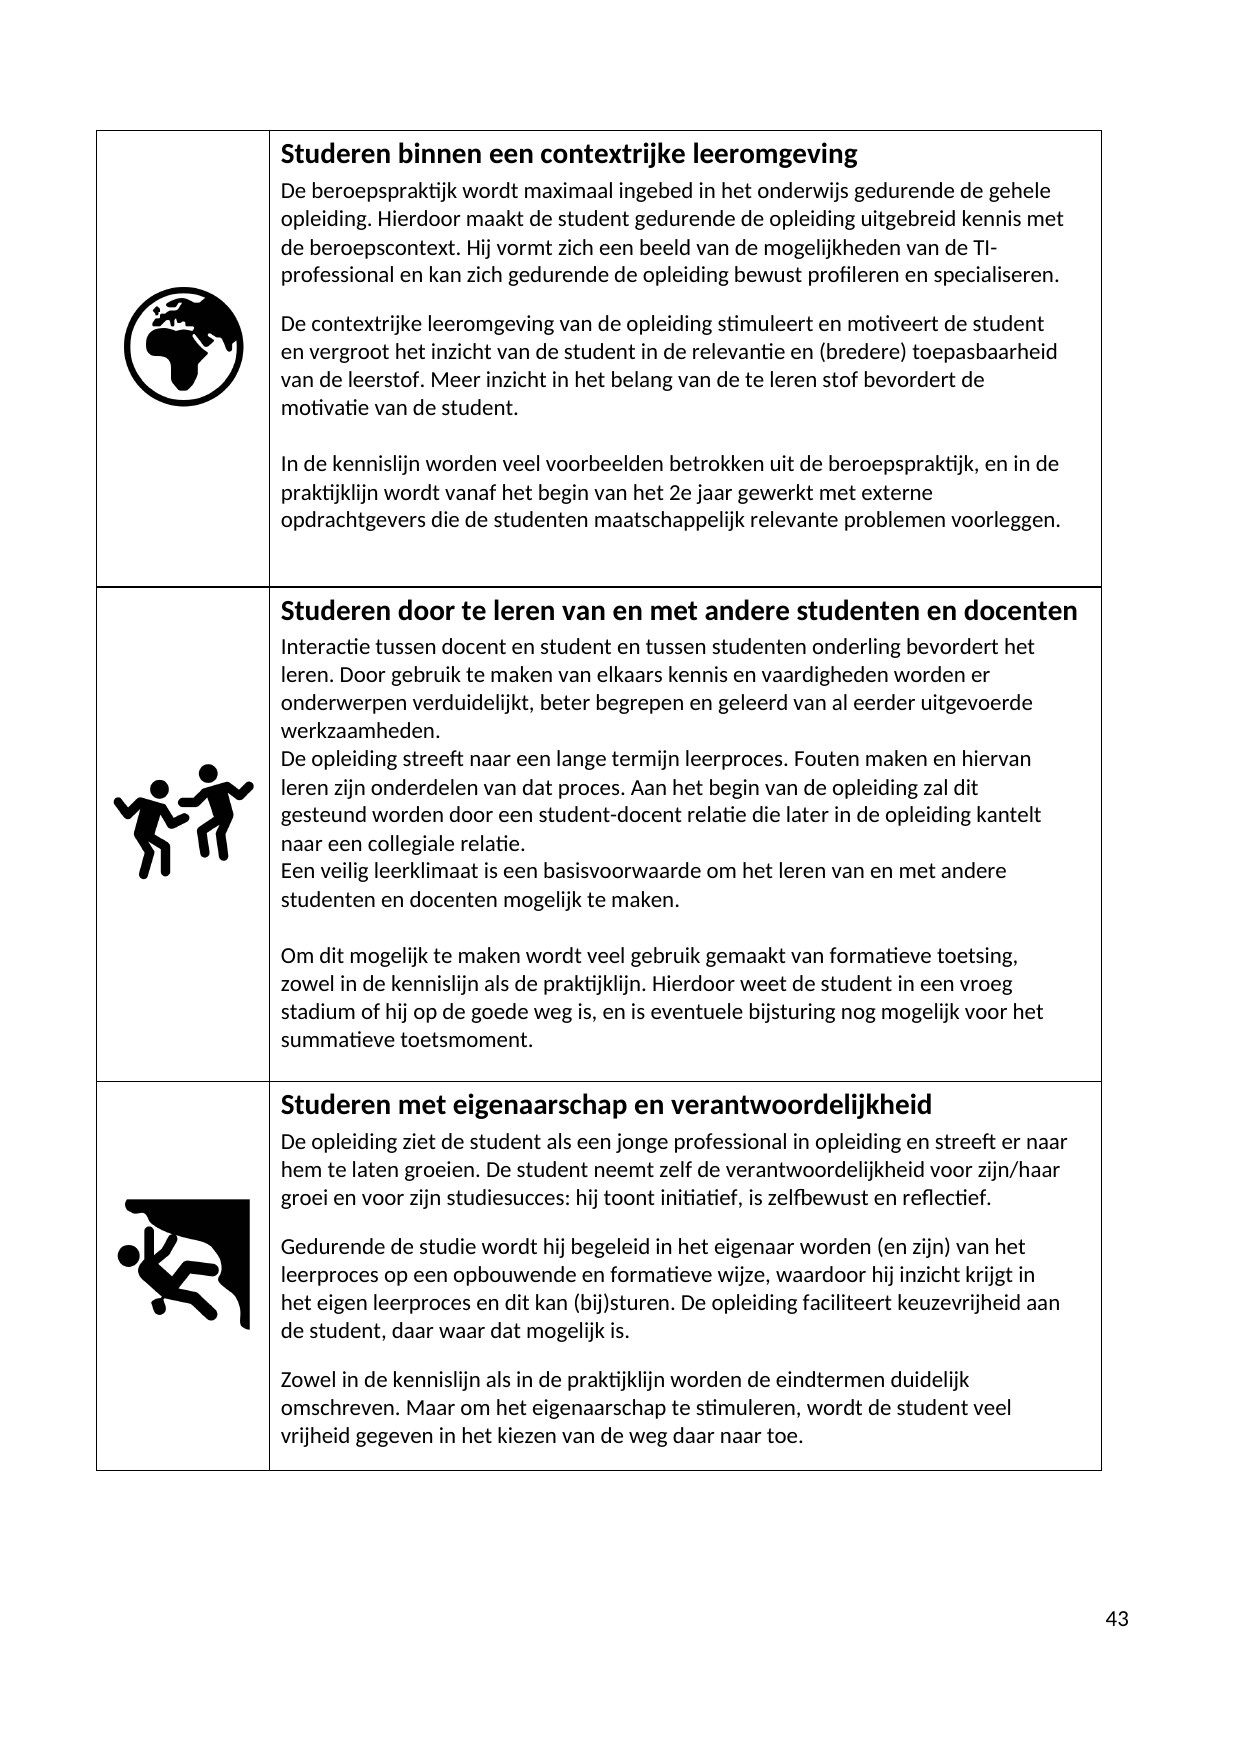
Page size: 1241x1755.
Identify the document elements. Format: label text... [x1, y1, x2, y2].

table_cell Studeren met eigenaarschap en verantwoordelijkheid De opleiding ziet de student als een jonge professional in opleiding en streeft er naar hem te laten groeien. De student neemt zelf de verantwoordelijkheid voor zijn/haar groei en voor zijn studiesucces: hij toont initiatief, is zelfbewust en reflectief. Gedurende de studie wordt hij begeleid in het eigenaar worden (en zijn) van het leerproces op een opbouwende en formatieve wijze, waardoor hij inzicht krijgt in het eigen leerproces en dit kan (bij)sturen. De opleiding faciliteert keuzevrijheid aan de student, daar waar dat mogelijk is. Zowel in de kennislijn als in de praktijklijn worden de eindtermen duidelijk omschreven. Maar om het eigenaarschap te stimuleren, wordt de student veel vrijheid gegeven in het kiezen van de weg daar naar toe. [270, 1082, 1101, 1470]
table_cell Studeren door te leren van en met andere studenten en docenten Interactie tussen docent en student en tussen studenten onderling bevordert het leren. Door gebruik te maken van elkaars kennis en vaardigheden worden er onderwerpen verduidelijkt, beter begrepen en geleerd van al eerder uitgevoerde werkzaamheden. De opleiding streeft naar een lange termijn leerproces. Fouten maken en hiervan leren zijn onderdelen van dat proces. Aan het begin van de opleiding zal dit gesteund worden door een student-docent relatie die later in de opleiding kantelt naar een collegiale relatie. Een veilig leerklimaat is een basisvoorwaarde om het leren van en met andere studenten en docenten mogelijk te maken. Om dit mogelijk te maken wordt veel gebruik gemaakt van formatieve toetsing, zowel in de kennislijn als de praktijklijn. Hierdoor weet de student in een vroeg stadium of hij op de goede weg is, en is eventuele bijsturing nog mogelijk voor het summatieve toetsmoment. [270, 588, 1101, 1081]
table_cell [97, 1082, 269, 1470]
table_header [97, 131, 269, 586]
table_header Studeren binnen een contextrijke leeromgeving De beroepspraktijk wordt maximaal ingebed in het onderwijs gedurende de gehele opleiding. Hierdoor maakt de student gedurende de opleiding uitgebreid kennis met de beroepscontext. Hij vormt zich een beeld van de mogelijkheden van de TI-professional en kan zich gedurende de opleiding bewust profileren en specialiseren. De contextrijke leeromgeving van de opleiding stimuleert en motiveert de student en vergroot het inzicht van de student in de relevantie en (bredere) toepasbaarheid van de leerstof. Meer inzicht in het belang van de te leren stof bevordert de motivatie van de student. In de kennislijn worden veel voorbeelden betrokken uit de beroepspraktijk, en in de praktijklijn wordt vanaf het begin van het 2e jaar gewerkt met externe opdrachtgevers die de studenten maatschappelijk relevante problemen voorleggen. [270, 131, 1101, 586]
table_cell [97, 588, 269, 1081]
